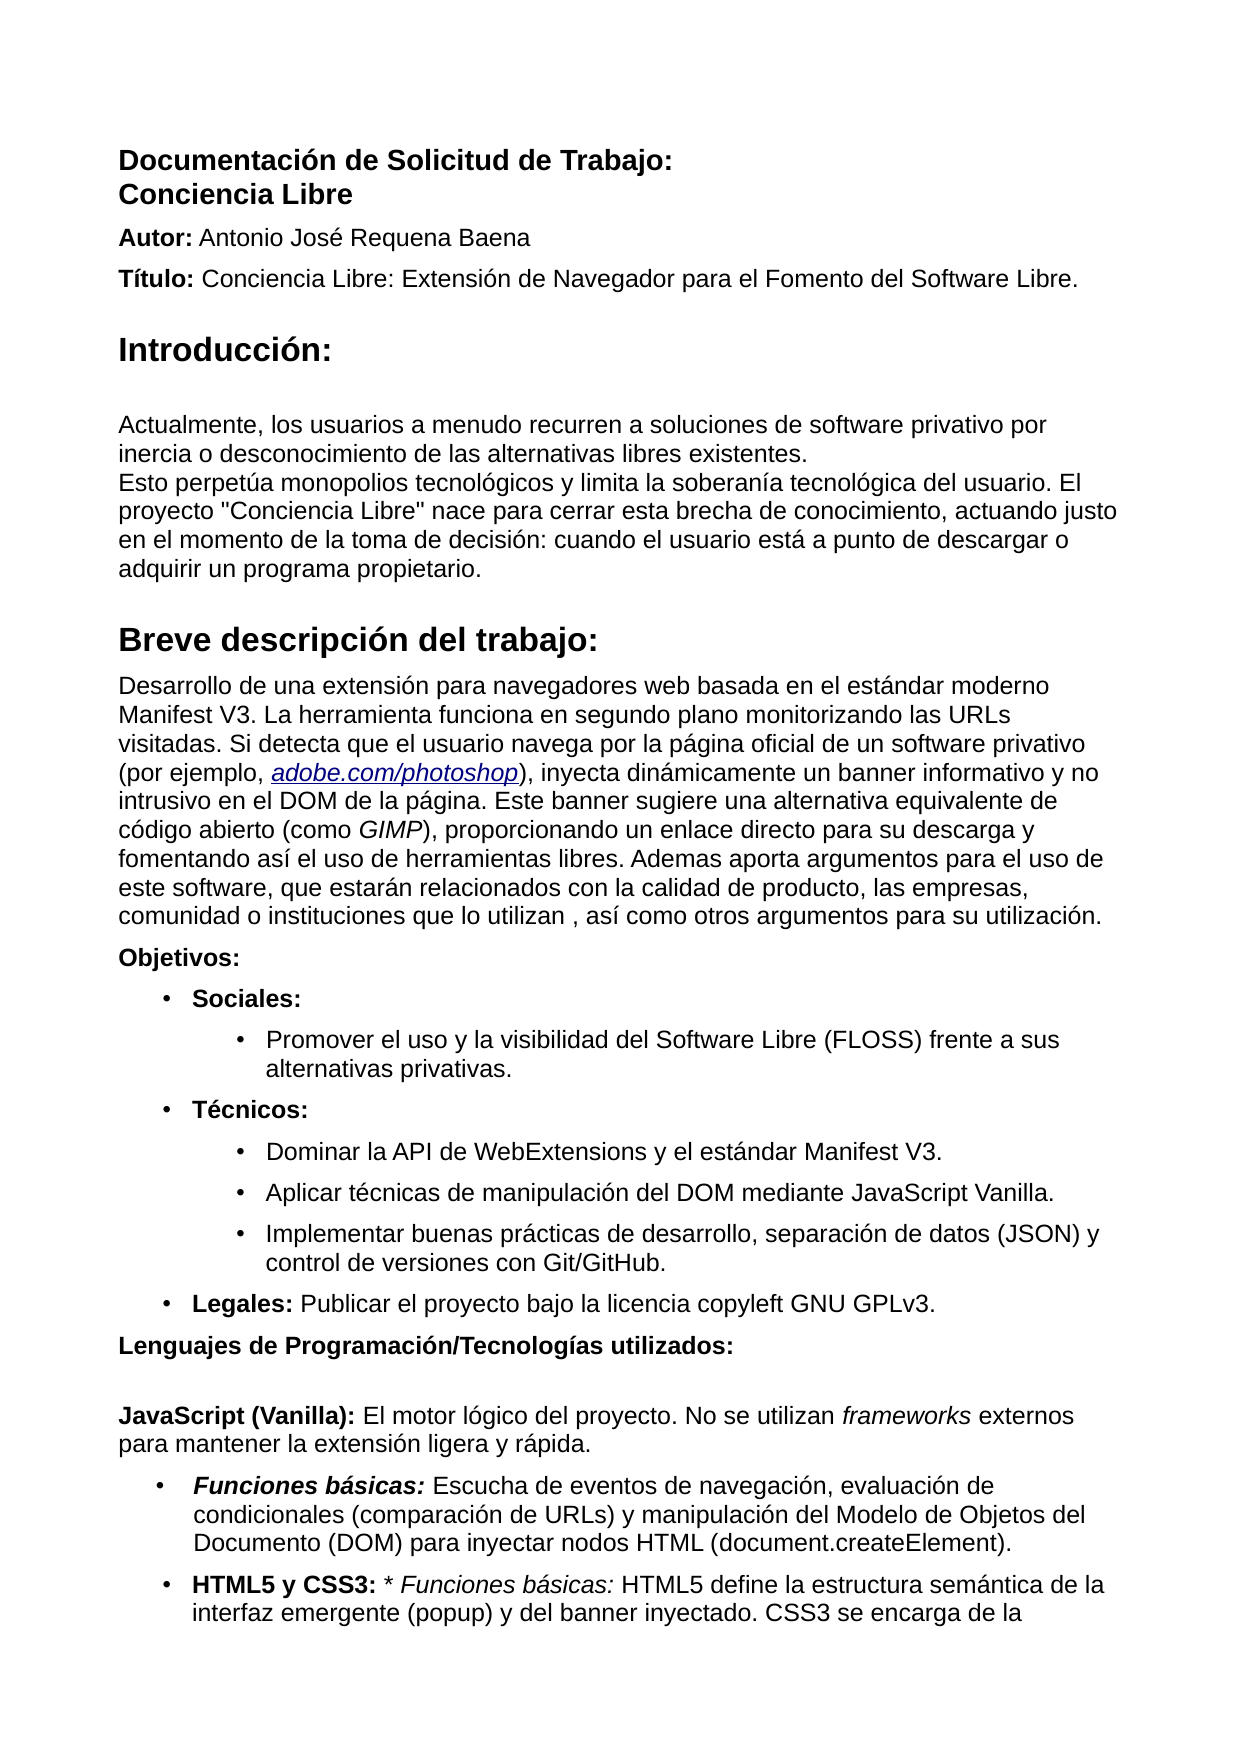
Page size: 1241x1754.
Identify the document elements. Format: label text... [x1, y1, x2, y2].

list Promover el uso y la visibilidad del Software Libre (FLOSS) frente a sus alternativas privativas. [236, 1025, 1122, 1083]
text Autor: Antonio José Requena Baena [118, 223, 1122, 251]
text Título: Conciencia Libre: Extensión de Navegador para el Fomento del Software Libre. [118, 264, 1122, 293]
subtitle Introducción: [118, 330, 1122, 369]
subtitle Breve descripción del trabajo: [118, 620, 1122, 659]
list Sociales: [162, 984, 1122, 1013]
list Funciones básicas: Escucha de eventos de navegación, evaluación de condicionales (comparación de URLs) y manipulación del Modelo de Objetos del Documento (DOM) para inyectar nodos HTML (document.createElement). [156, 1471, 1122, 1557]
list Dominar la API de WebExtensions y el estándar Manifest V3. [236, 1137, 1122, 1165]
text Lenguajes de Programación/Tecnologías utilizados: [118, 1331, 1122, 1359]
list Aplicar técnicas de manipulación del DOM mediante JavaScript Vanilla. [236, 1178, 1122, 1207]
list Legales: Publicar el proyecto bajo la licencia copyleft GNU GPLv3. [162, 1289, 1122, 1318]
text Objetivos: [118, 942, 1122, 971]
text JavaScript (Vanilla): El motor lógico del proyecto. No se utilizan frameworks externos para mantener la extensión ligera y rápida. [118, 1372, 1122, 1458]
subtitle Documentación de Solicitud de Trabajo: Conciencia Libre [118, 143, 1122, 210]
list HTML5 y CSS3: * Funciones básicas: HTML5 define la estructura semántica de la interfaz emergente (popup) y del banner inyectado. CSS3 se encarga de la [162, 1569, 1122, 1627]
text Actualmente, los usuarios a menudo recurren a soluciones de software privativo por inercia o desconocimiento de las alternativas libres existentes. Esto perpetúa monopolios tecnológicos y limita la soberanía tecnológica del usuario. El proyecto "Conciencia Libre" nace para cerrar esta brecha de conocimiento, actuando justo en el momento de la toma de decisión: cuando el usuario está a punto de descargar o adquirir un programa propietario. [118, 381, 1122, 583]
text Desarrollo de una extensión para navegadores web basada en el estándar moderno Manifest V3. La herramienta funciona en segundo plano monitorizando las URLs visitadas. Si detecta que el usuario navega por la página oficial de un software privativo (por ejemplo, adobe.com/photoshop), inyecta dinámicamente un banner informativo y no intrusivo en el DOM de la página. Este banner sugiere una alternativa equivalente de código abierto (como GIMP), proporcionando un enlace directo para su descarga y fomentando así el uso de herramientas libres. Ademas aporta argumentos para el uso de este software, que estarán relacionados con la calidad de producto, las empresas, comunidad o instituciones que lo utilizan , así como otros argumentos para su utilización. [118, 671, 1122, 930]
list Técnicos: [162, 1095, 1122, 1124]
list Implementar buenas prácticas de desarrollo, separación de datos (JSON) y control de versiones con Git/GitHub. [236, 1219, 1122, 1277]
